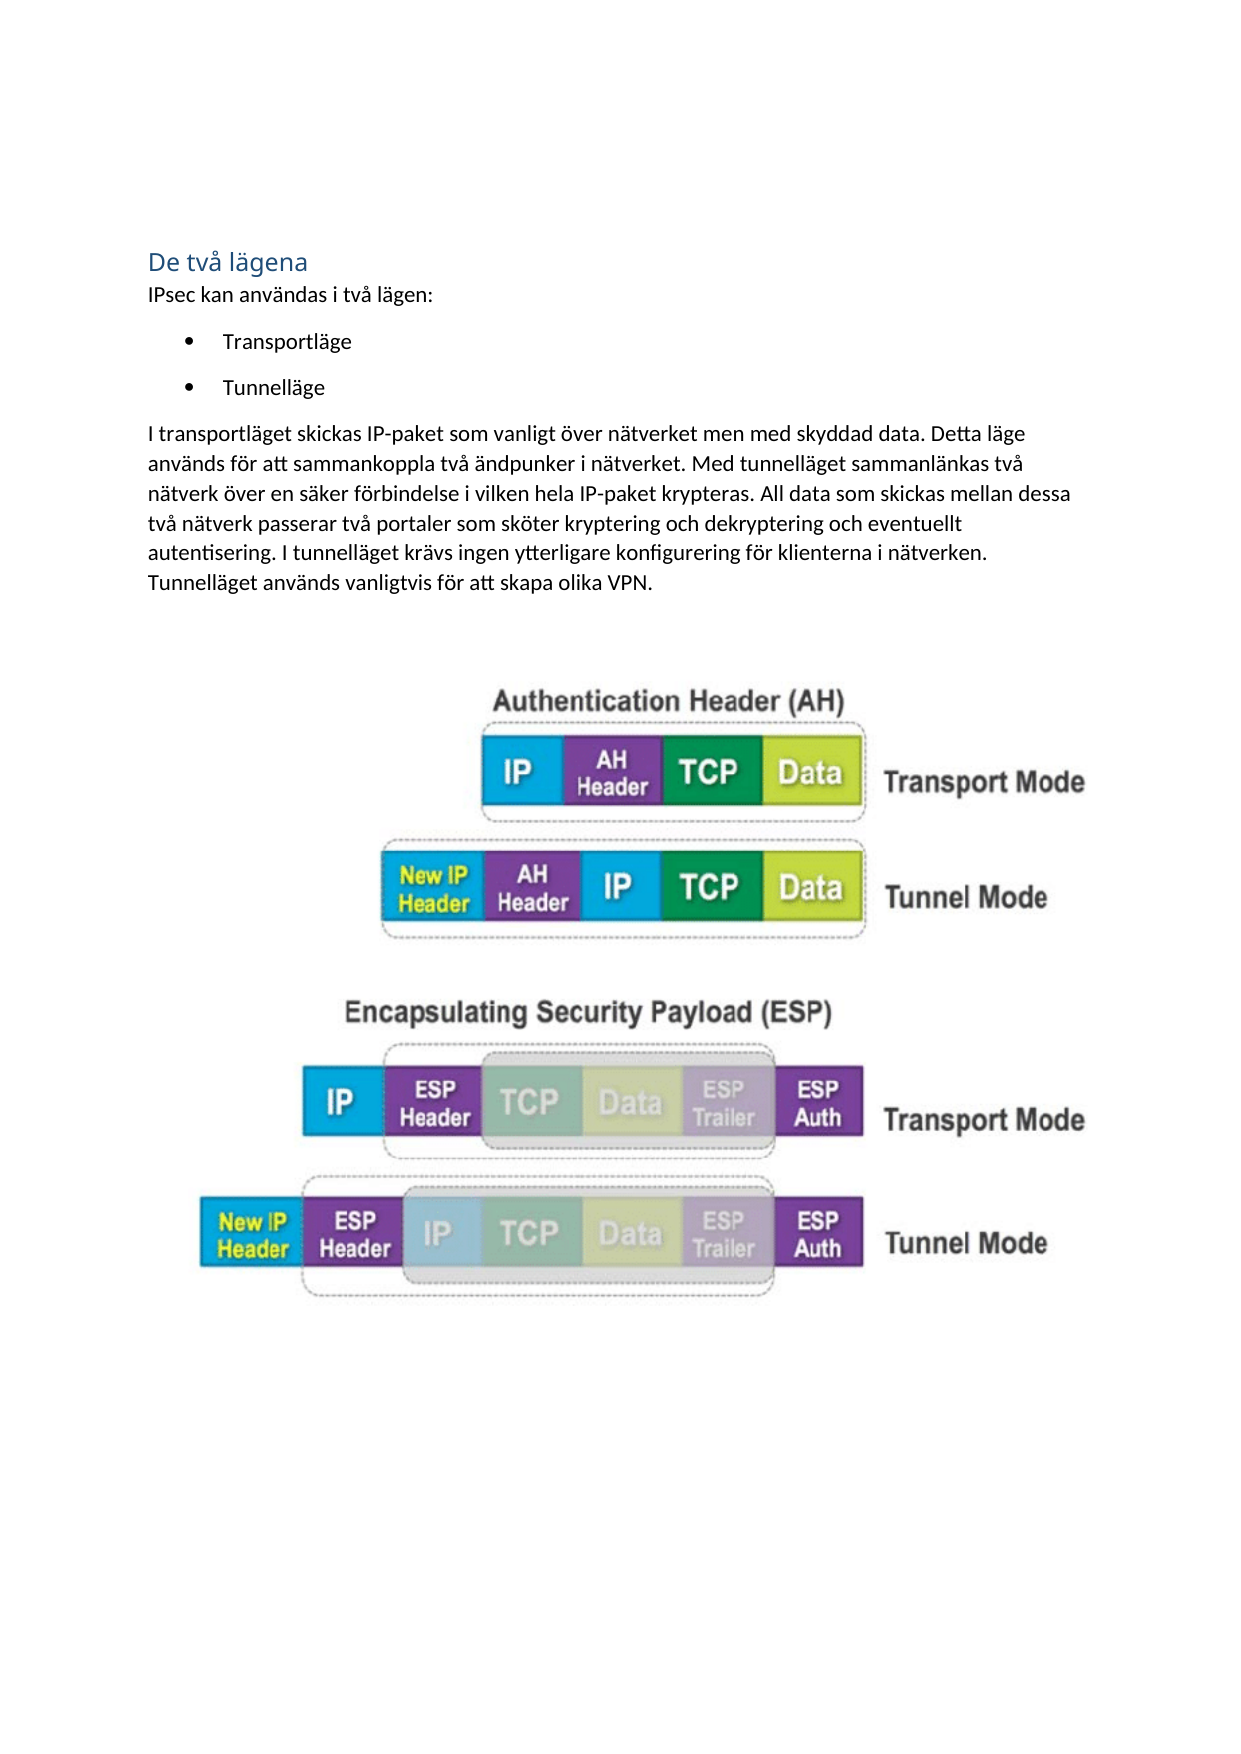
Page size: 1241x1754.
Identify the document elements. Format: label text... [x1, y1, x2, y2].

subtitle De två lägena [148, 244, 1093, 278]
text IPsec kan användas i två lägen: [148, 281, 1093, 308]
list Tunnelläge [185, 373, 1093, 401]
list Transportläge [185, 327, 1093, 355]
text I transportläget skickas IP-paket som vanligt över nätverket men med skyddad data. Detta läge används för att sammankoppla två ändpunker i nätverket. Med tunnelläget sammanlänkas två nätverk över en säker förbindelse i vilken hela IP-paket krypteras. All data som skickas mellan dessa två nätverk passerar två portaler som sköter kryptering och dekryptering och eventuellt autentisering. I tunnelläget krävs ingen ytterligare konfigurering för klienterna i nätverken. Tunnelläget används vanligtvis för att skapa olika VPN. [148, 419, 1093, 596]
